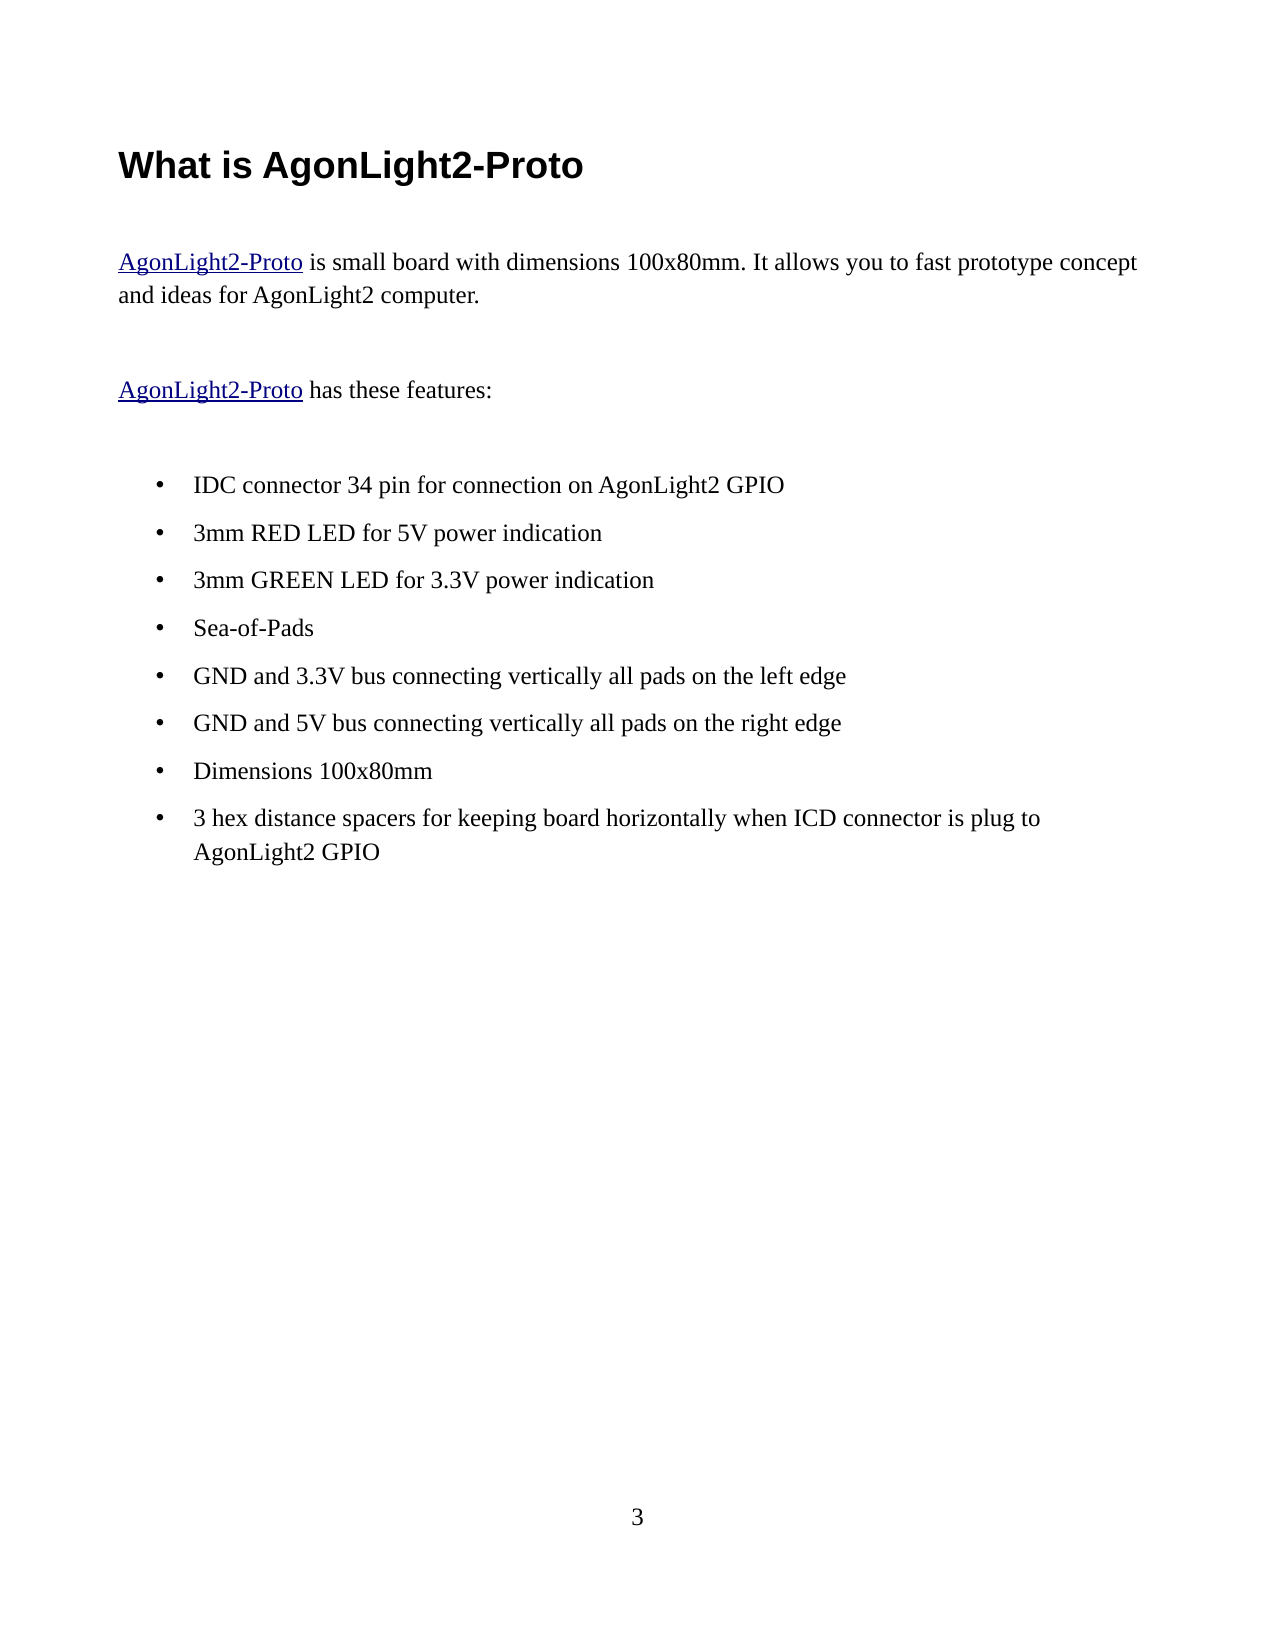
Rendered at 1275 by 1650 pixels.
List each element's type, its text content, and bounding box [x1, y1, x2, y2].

list 3mm RED LED for 5V power indication [156, 518, 1157, 547]
list GND and 5V bus connecting vertically all pads on the right edge [156, 708, 1157, 737]
list Dimensions 100x80mm [156, 756, 1157, 785]
list IDC connector 34 pin for connection on AgonLight2 GPIO [156, 470, 1157, 499]
list Sea-of-Pads [156, 613, 1157, 642]
list 3 hex distance spacers for keeping board horizontally when ICD connector is plug to AgonLight2 GPIO [156, 803, 1157, 865]
subtitle What is AgonLight2-Proto [118, 143, 1157, 187]
text AgonLight2-Proto has these features: [118, 375, 1157, 404]
text AgonLight2-Proto is small board with dimensions 100x80mm. It allows you to fast prototype concept and ideas for AgonLight2 computer. [118, 247, 1157, 309]
list GND and 3.3V bus connecting vertically all pads on the left edge [156, 661, 1157, 689]
list 3mm GREEN LED for 3.3V power indication [156, 566, 1157, 594]
